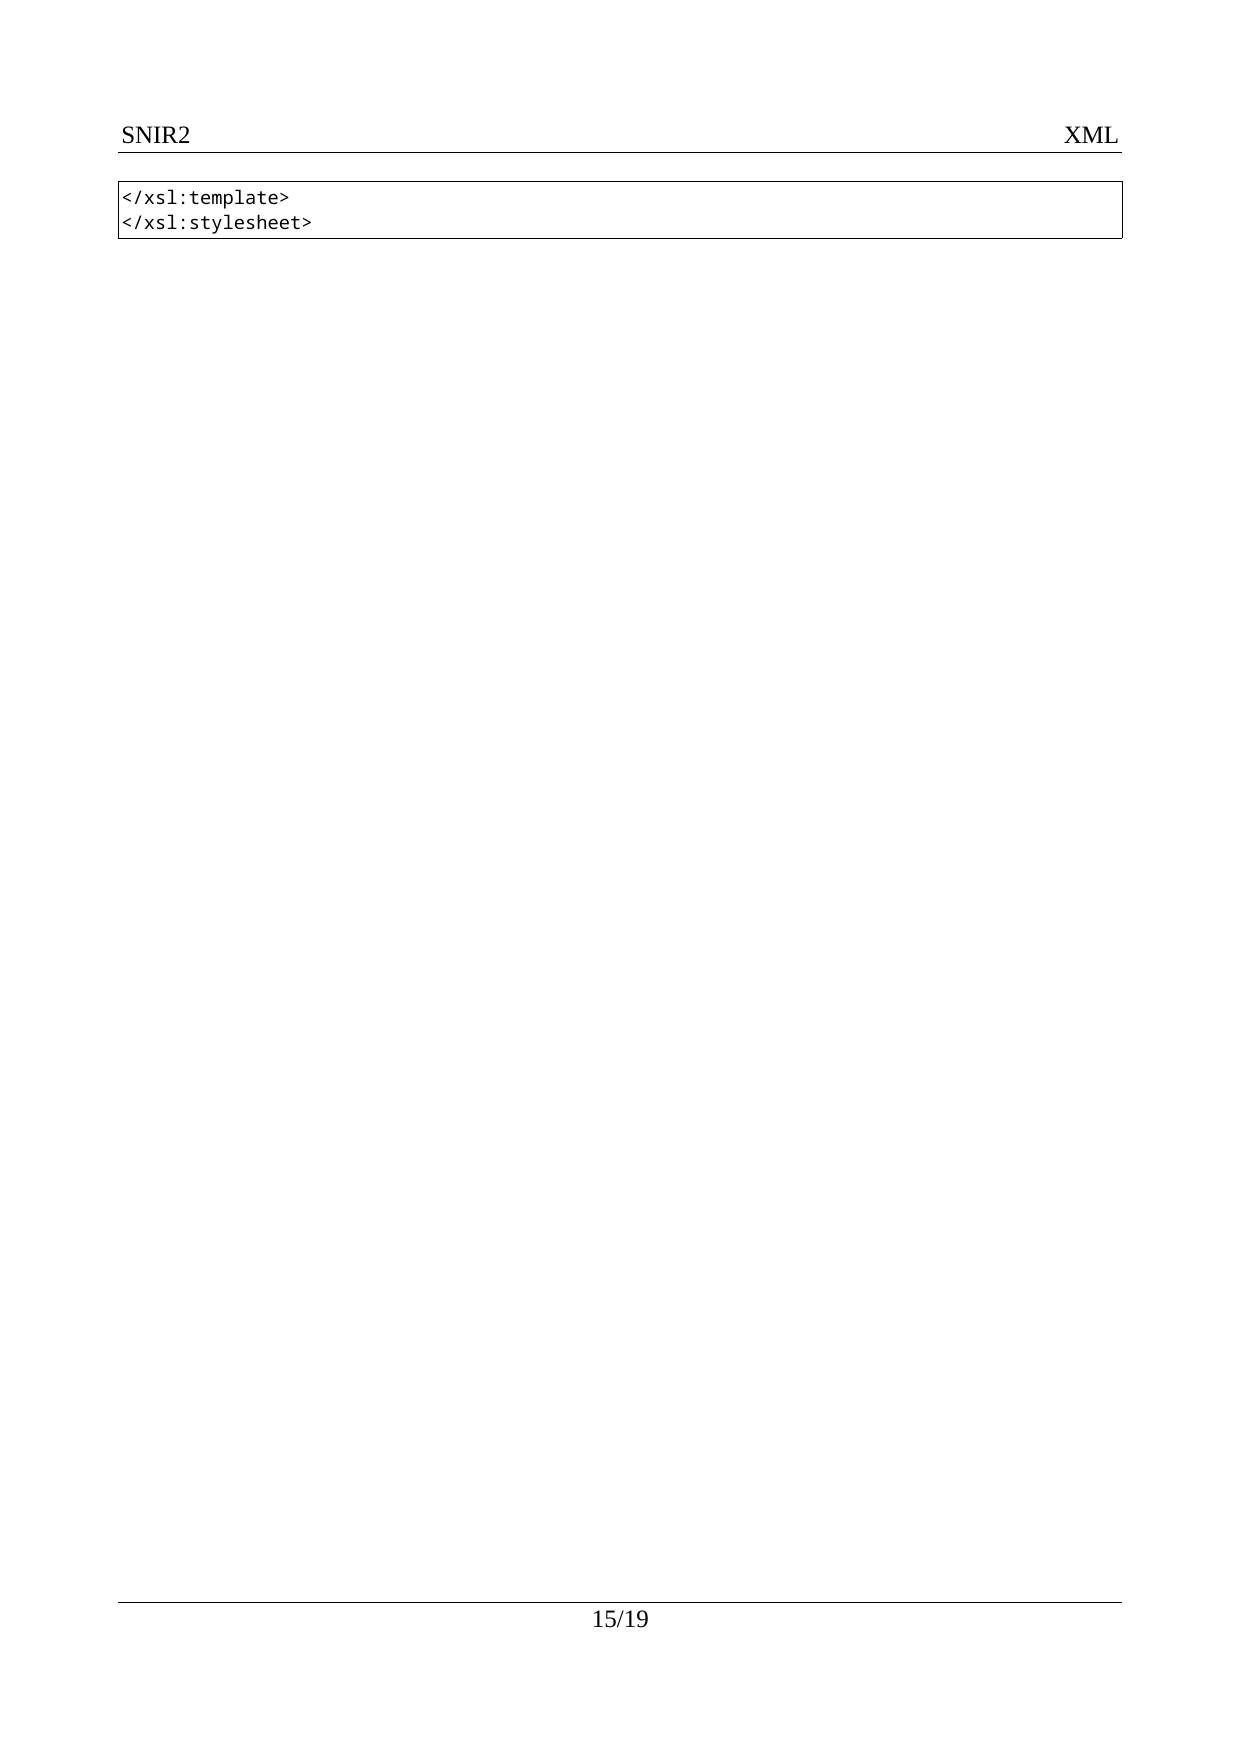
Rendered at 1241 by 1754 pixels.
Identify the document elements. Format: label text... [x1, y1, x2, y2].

text </xsl:template> [119, 182, 1122, 207]
text </xsl:stylesheet> [119, 207, 1122, 238]
